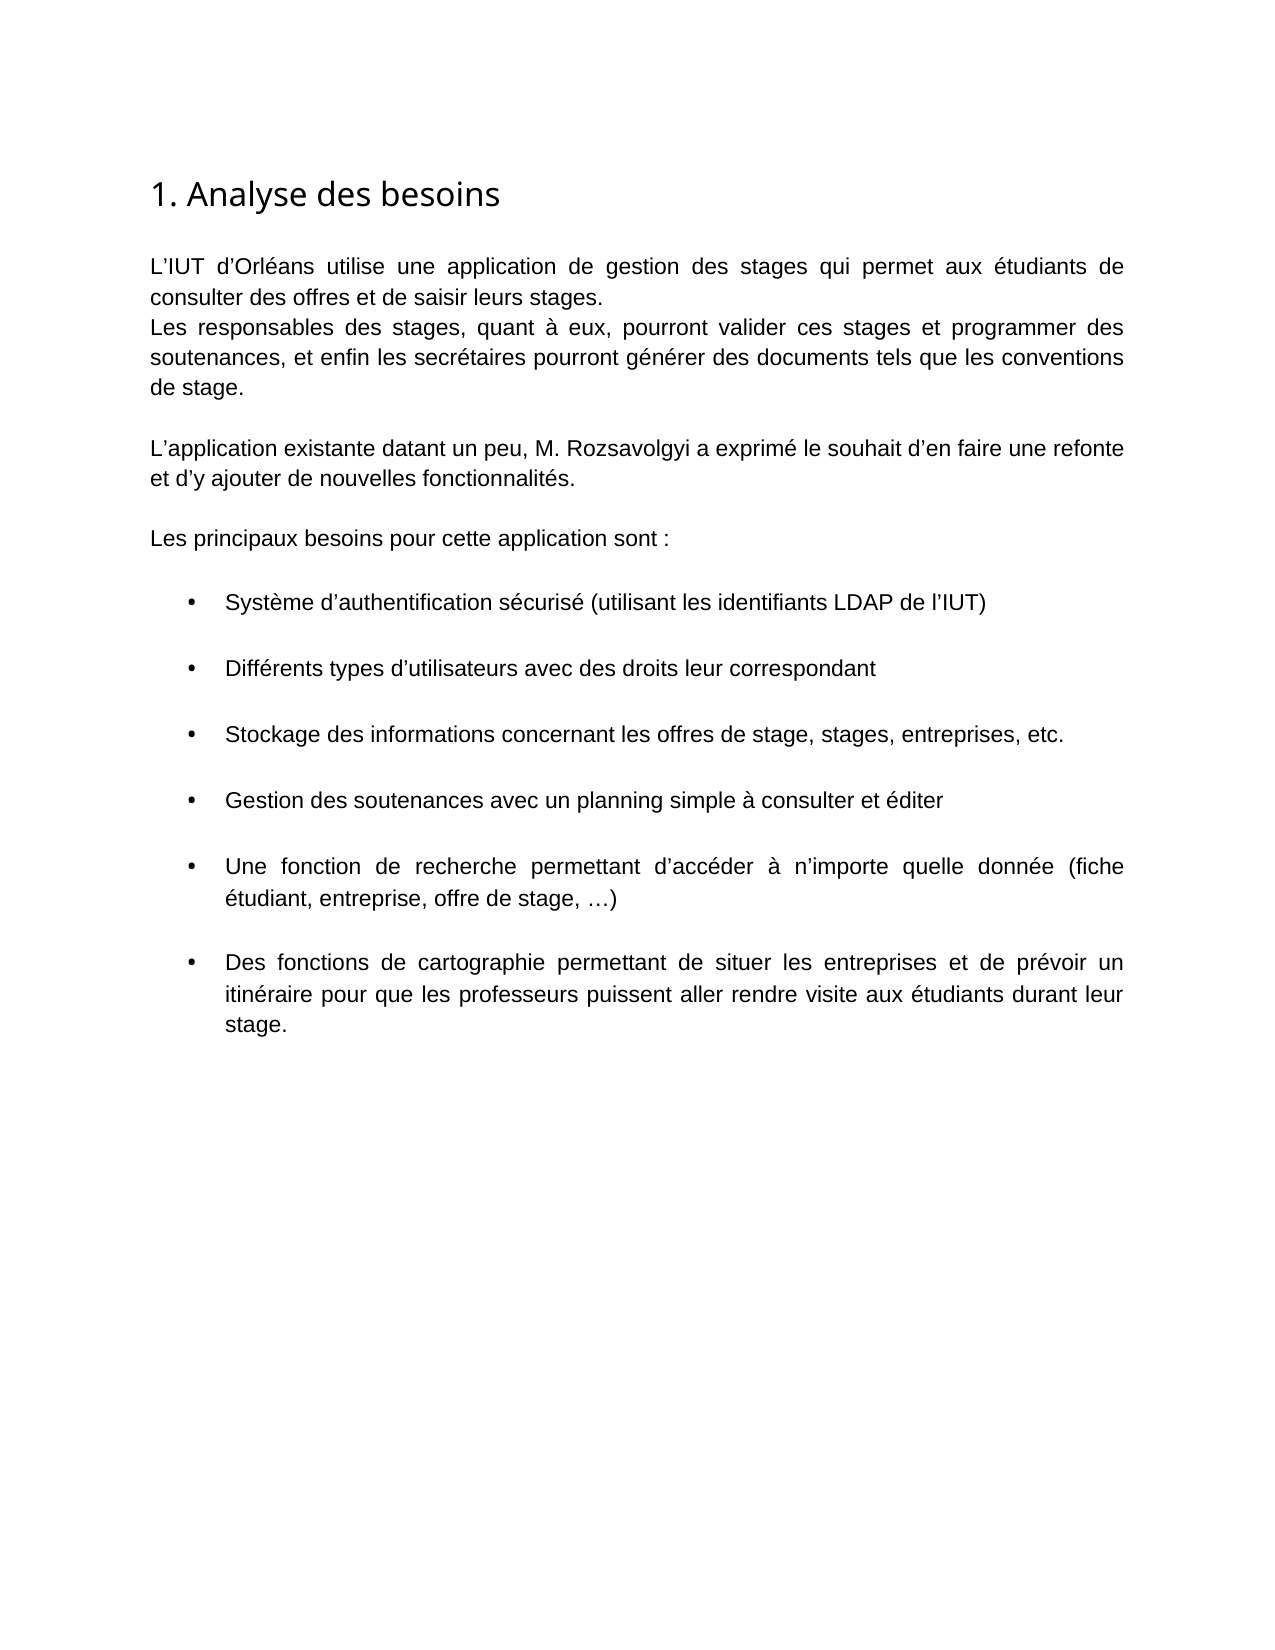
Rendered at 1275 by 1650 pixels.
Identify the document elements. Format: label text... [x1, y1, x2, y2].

subtitle 1. Analyse des besoins [150, 171, 1125, 216]
text L’IUT d’Orléans utilise une application de gestion des stages qui permet aux étudiants de consulter des offres et de saisir leurs stages. [150, 253, 1125, 310]
list Stockage des informations concernant les offres de stage, stages, entreprises, etc. [187, 718, 1125, 749]
list Des fonctions de cartographie permettant de situer les entreprises et de prévoir un itinéraire pour que les professeurs puissent aller rendre visite aux étudiants durant leur stage. [187, 946, 1125, 1037]
list Différents types d’utilisateurs avec des droits leur correspondant [187, 652, 1125, 683]
text Les responsables des stages, quant à eux, pourront valider ces stages et programmer des soutenances, et enfin les secrétaires pourront générer des documents tels que les conventions de stage. [150, 314, 1125, 400]
text L’application existante datant un peu, M. Rozsavolgyi a exprimé le souhait d’en faire une refonte et d’y ajouter de nouvelles fonctionnalités. [150, 434, 1125, 491]
list Une fonction de recherche permettant d’accéder à n’importe quelle donnée (fiche étudiant, entreprise, offre de stage, …) [187, 850, 1125, 912]
text Les principaux besoins pour cette application sont : [150, 525, 1125, 551]
list Système d’authentification sécurisé (utilisant les identifiants LDAP de l’IUT) [187, 586, 1125, 617]
list Gestion des soutenances avec un planning simple à consulter et éditer [187, 784, 1125, 815]
